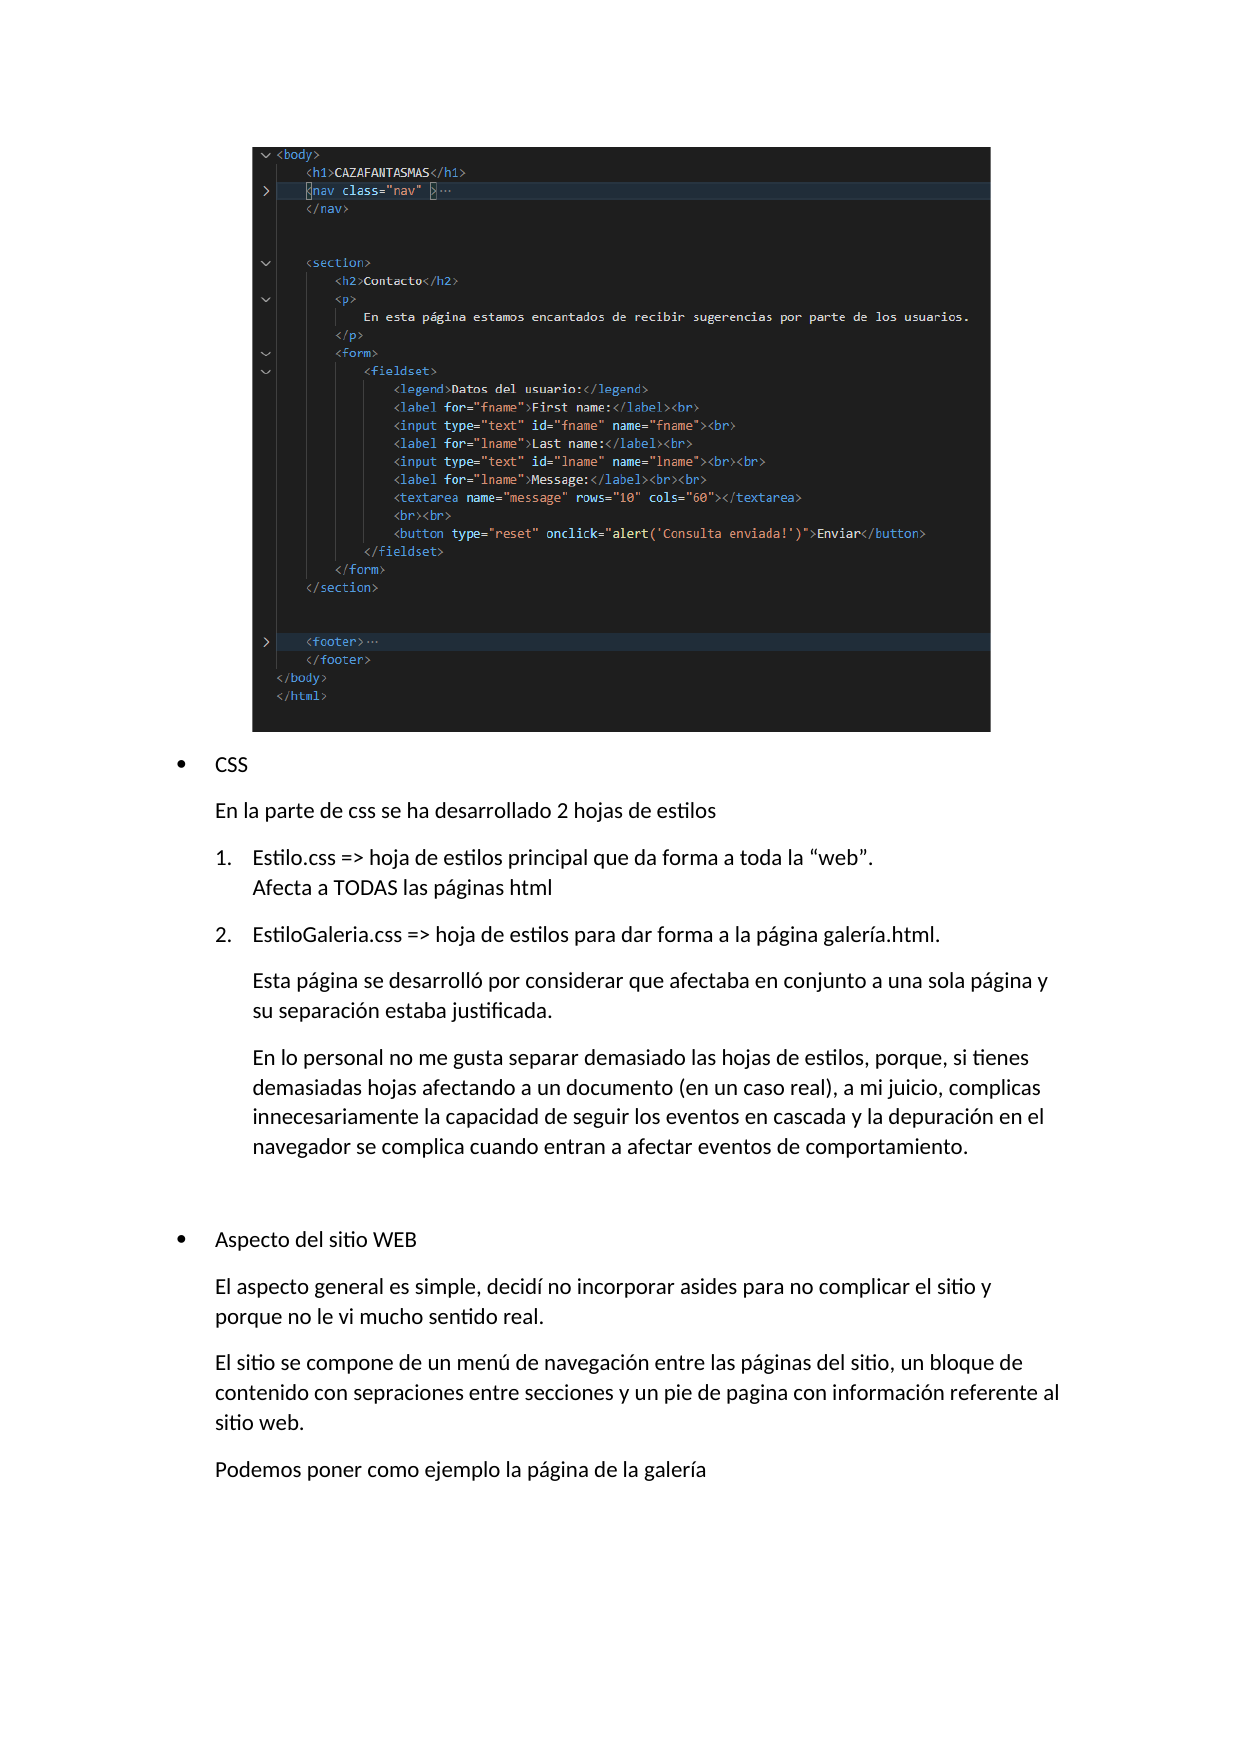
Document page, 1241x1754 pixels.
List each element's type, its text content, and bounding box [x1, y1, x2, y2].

list En lo personal no me gusta separar demasiado las hojas de estilos, porque, si tienes demasiadas hojas afectando a un documento (en un caso real), a mi juicio, complicas innecesariamente la capacidad de seguir los eventos en cascada y la depuración en el navegador se complica cuando entran a afectar eventos de comportamiento. [252, 1043, 1063, 1160]
list CSS [177, 750, 1063, 778]
list Estilo.css => hoja de estilos principal que da forma a toda la “web”. Afecta a TODAS las páginas html [215, 843, 1063, 901]
list Aspecto del sitio WEB [177, 1226, 1063, 1253]
list EstiloGaleria.css => hoja de estilos para dar forma a la página galería.html. [215, 920, 1063, 948]
list El sitio se compone de un menú de navegación entre las páginas del sitio, un bloque de contenido con sepraciones entre secciones y un pie de pagina con información referente al sitio web. [215, 1348, 1063, 1436]
list Podemos poner como ejemplo la página de la galería [215, 1455, 1063, 1483]
list Esta página se desarrolló por considerar que afectaba en conjunto a una sola página y su separación estaba justificada. [252, 966, 1063, 1024]
list El aspecto general es simple, decidí no incorporar asides para no complicar el sitio y porque no le vi mucho sentido real. [215, 1272, 1063, 1330]
list En la parte de css se ha desarrollado 2 hojas de estilos [215, 797, 1063, 825]
